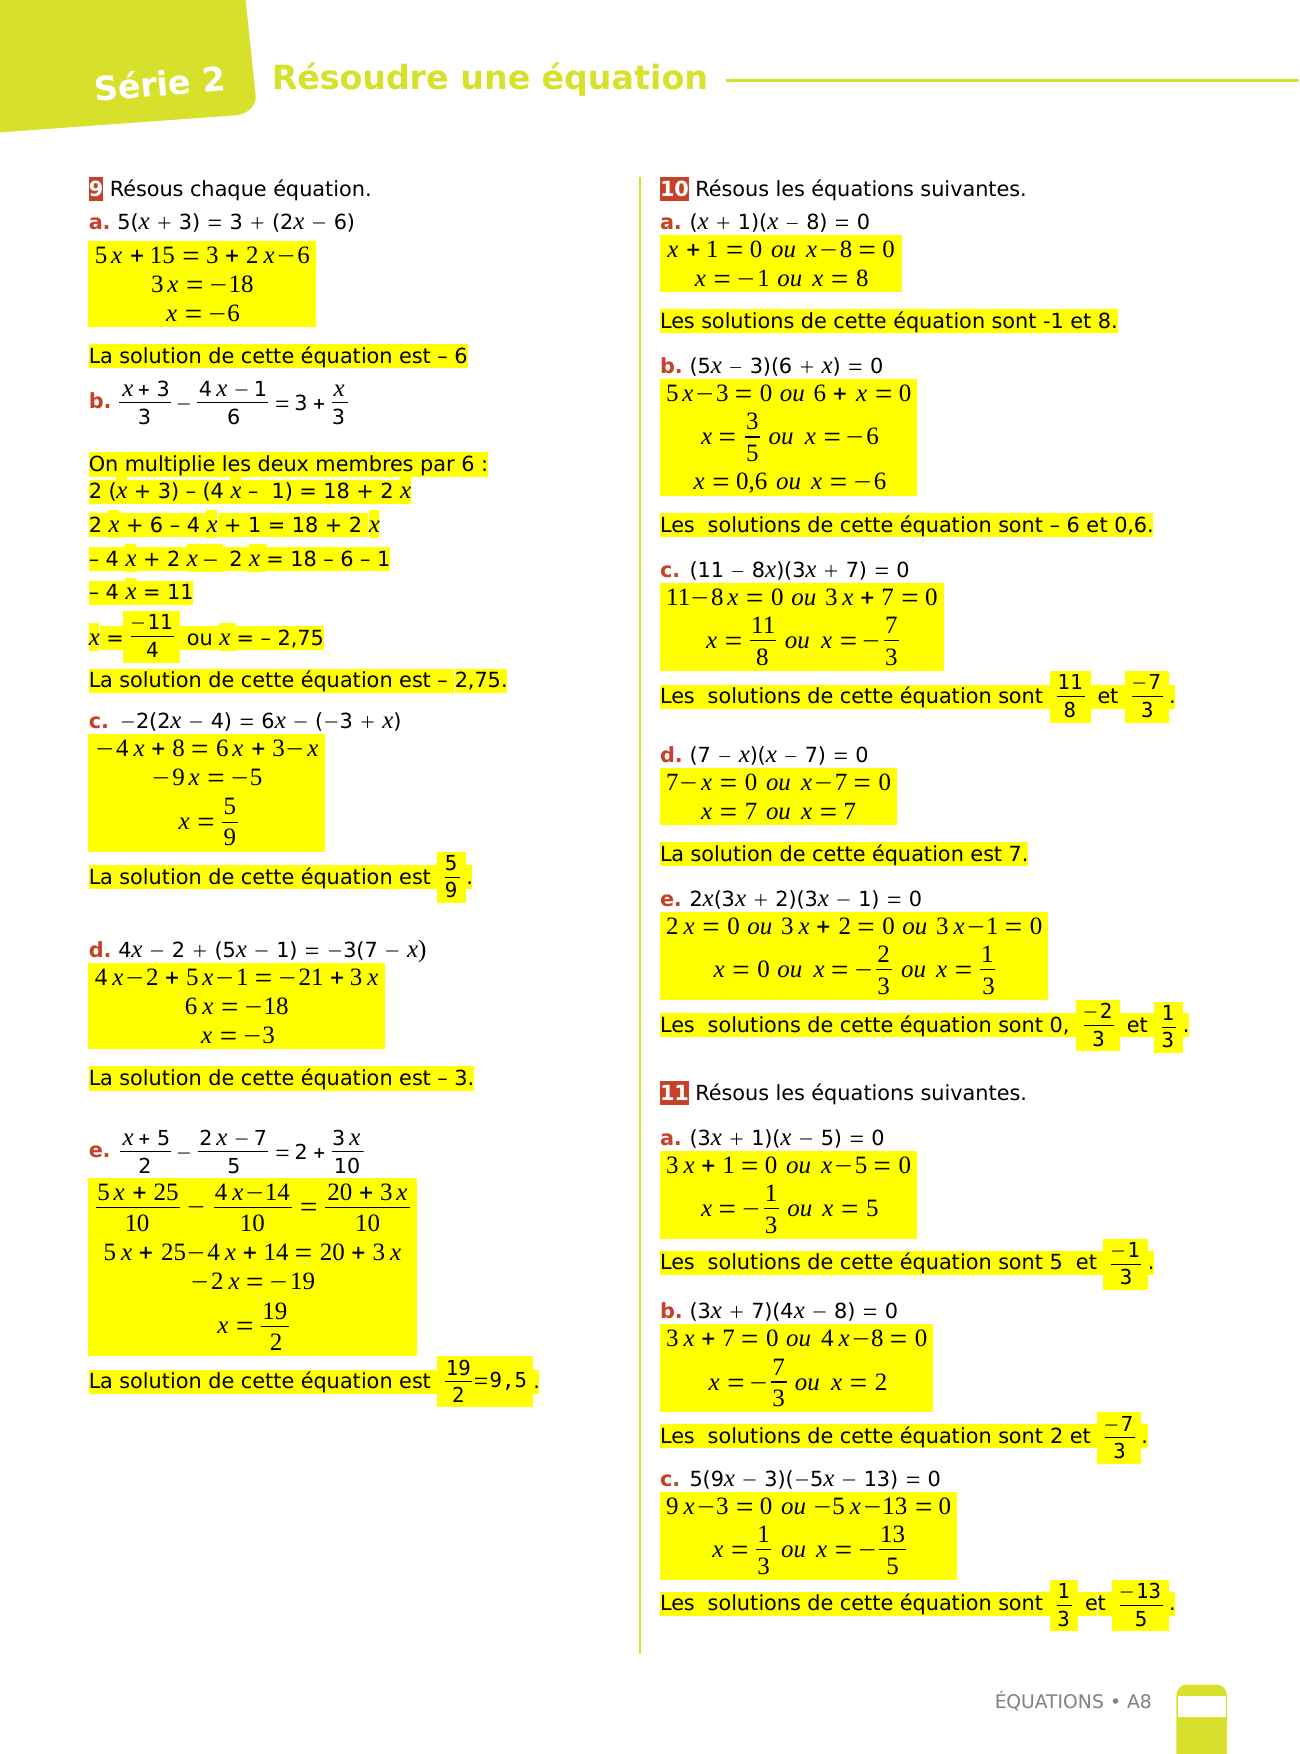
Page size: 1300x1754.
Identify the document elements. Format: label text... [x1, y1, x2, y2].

text et [1091, 671, 1125, 723]
list (3x  7)(4x ─ 8)  0 [660, 1296, 1211, 1324]
list 4x ─ 2  (5x ─ 1)  ─3(7 ─ x) [88, 936, 619, 963]
list Les solutions de cette équation sont 2 et [660, 1412, 1097, 1464]
text Les solutions de cette équation sont – 6 et 0,6. [660, 496, 1211, 537]
list La solution de cette équation est – 6 [88, 327, 619, 368]
list . [1169, 1580, 1211, 1631]
text La solution de cette équation est [88, 852, 437, 903]
text . [1148, 1239, 1211, 1290]
list 2 x + 6 – 4 x + 1 = 18 + 2 x [88, 510, 619, 538]
list b. [88, 374, 619, 429]
list – 4 x = 11 [88, 577, 619, 605]
list c. ─2(2x ─ 4)  6x ─ (─3  x) [88, 693, 619, 734]
text La solution de cette équation est – 3. [88, 1049, 619, 1091]
list On multiplie les deux membres par 6 : [88, 435, 619, 477]
text . [533, 1356, 619, 1407]
text Les solutions de cette équation sont -1 et 8. [660, 292, 1211, 333]
text Les solutions de cette équation sont 5 et [660, 1239, 1103, 1290]
list (7 − x)(x − 7) = 0 [660, 740, 1211, 768]
text La solution de cette équation est [88, 1356, 437, 1407]
list 2x(3x  2)(3x − 1) = 0 [660, 884, 1211, 912]
list et [1078, 1580, 1112, 1631]
subtitle Résous les équations suivantes. [689, 177, 1211, 201]
list La solution de cette équation est – 2,75. [88, 669, 619, 693]
text . [1169, 671, 1211, 723]
text Les solutions de cette équation sont [660, 671, 1050, 723]
list 5(9x ─ 3)(─5x ─ 13)  0 [660, 1464, 1211, 1492]
list (x  1)(x − 8) = 0 [660, 207, 1211, 235]
list (11 − 8x)(3x  7) = 0 [660, 555, 1211, 583]
subtitle Résous chaque équation. [103, 177, 619, 201]
text Les solutions de cette équation sont 0, et . [660, 1000, 1211, 1053]
list a. 5(x  3)  3  (2x ─ 6) [88, 207, 619, 235]
list (3x  1)(x ─ 5)  0 [660, 1123, 1211, 1151]
list . [1141, 1412, 1211, 1464]
list ou x = – 2,75 [180, 611, 619, 663]
list 2 (x + 3) – (4 x – 1) = 18 + 2 x [88, 477, 619, 504]
list x = [88, 611, 123, 663]
list (5x − 3)(6  x) = 0 [660, 351, 1211, 379]
list Les solutions de cette équation sont [660, 1580, 1050, 1631]
subtitle Résous les équations suivantes. [689, 1081, 1211, 1105]
text . [466, 852, 619, 903]
list – 4 x + 2 x – 2 x = 18 – 6 – 1 [88, 544, 619, 572]
text La solution de cette équation est 7. [660, 825, 1211, 866]
